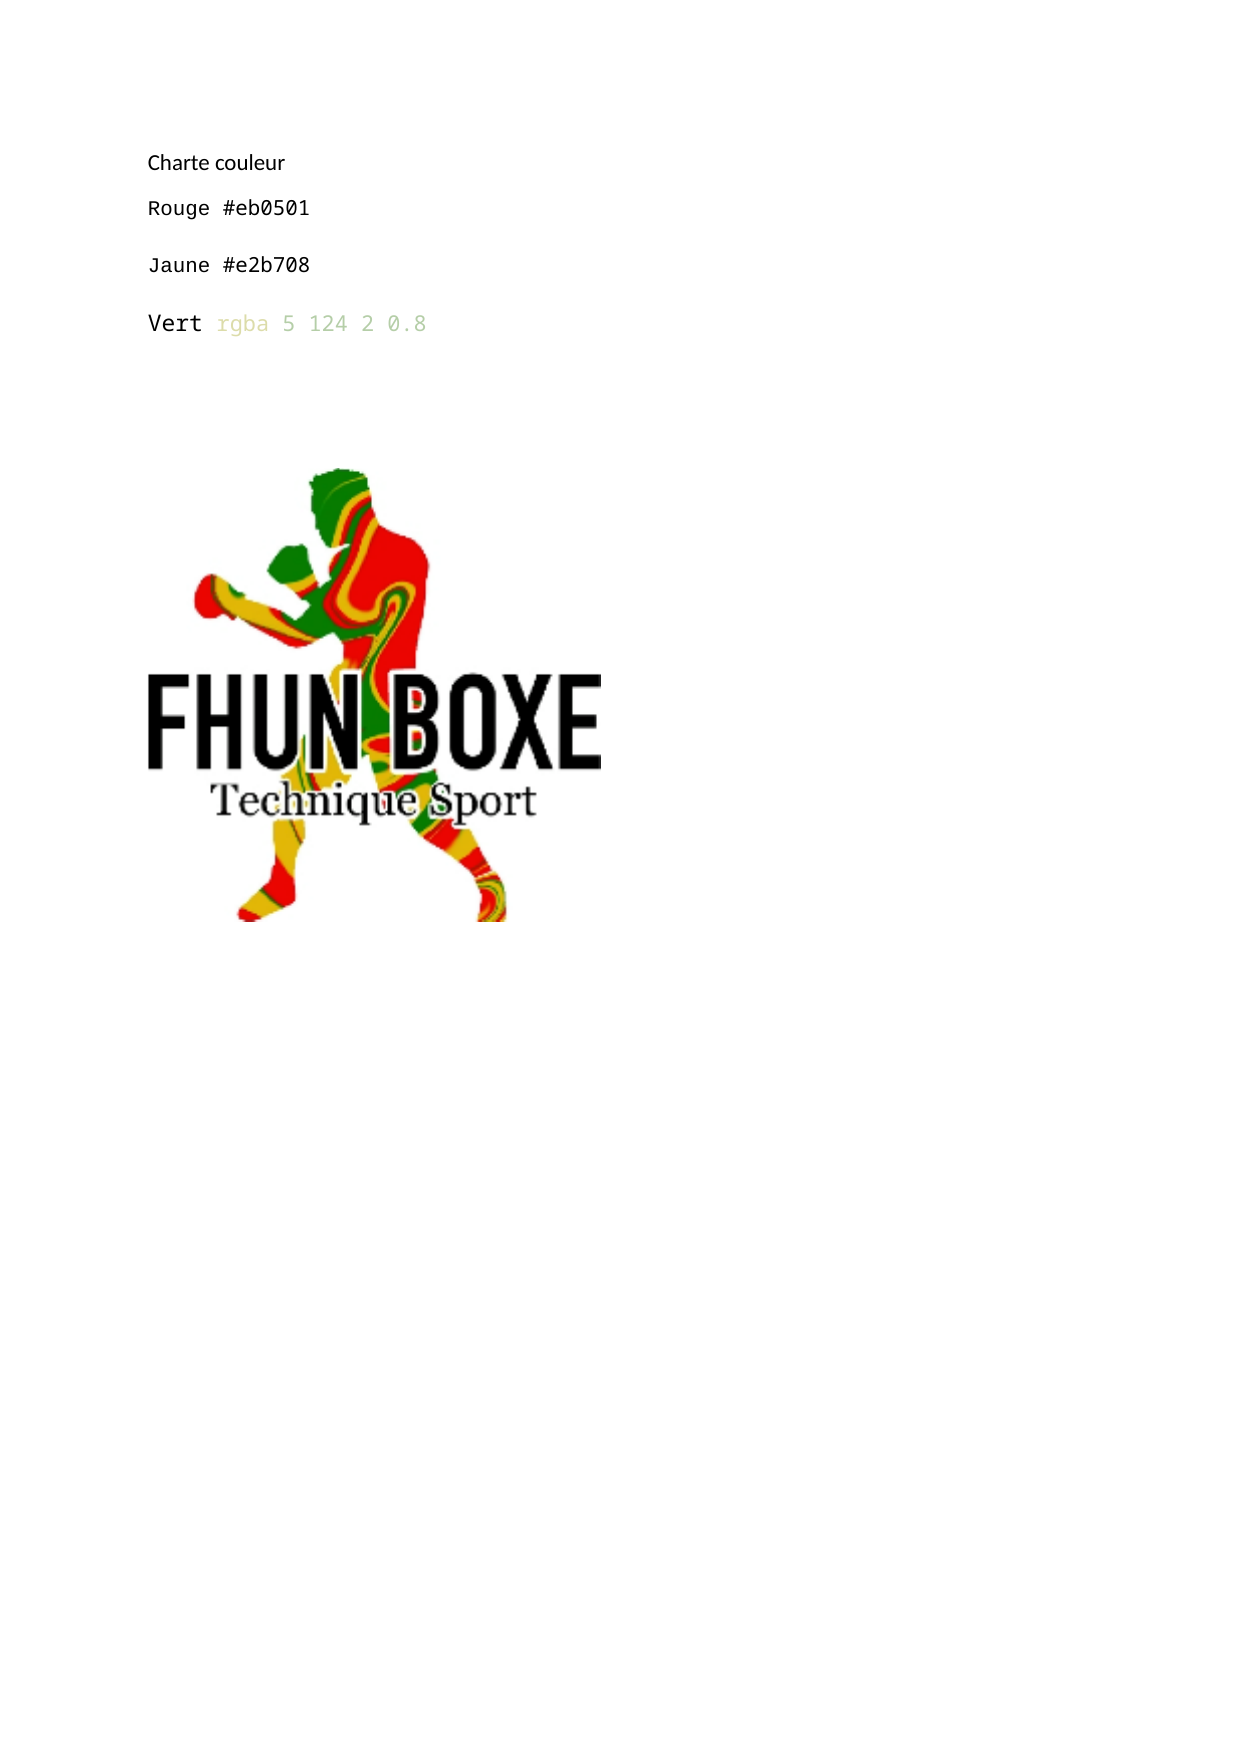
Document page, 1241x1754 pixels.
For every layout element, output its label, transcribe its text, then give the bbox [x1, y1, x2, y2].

text Vert rgba(5,124,2,0.8) [148, 307, 1093, 338]
text Charte couleur [148, 148, 1093, 176]
text Rouge #eb0501 [148, 193, 1093, 222]
text Jaune #e2b708 [148, 250, 1093, 279]
